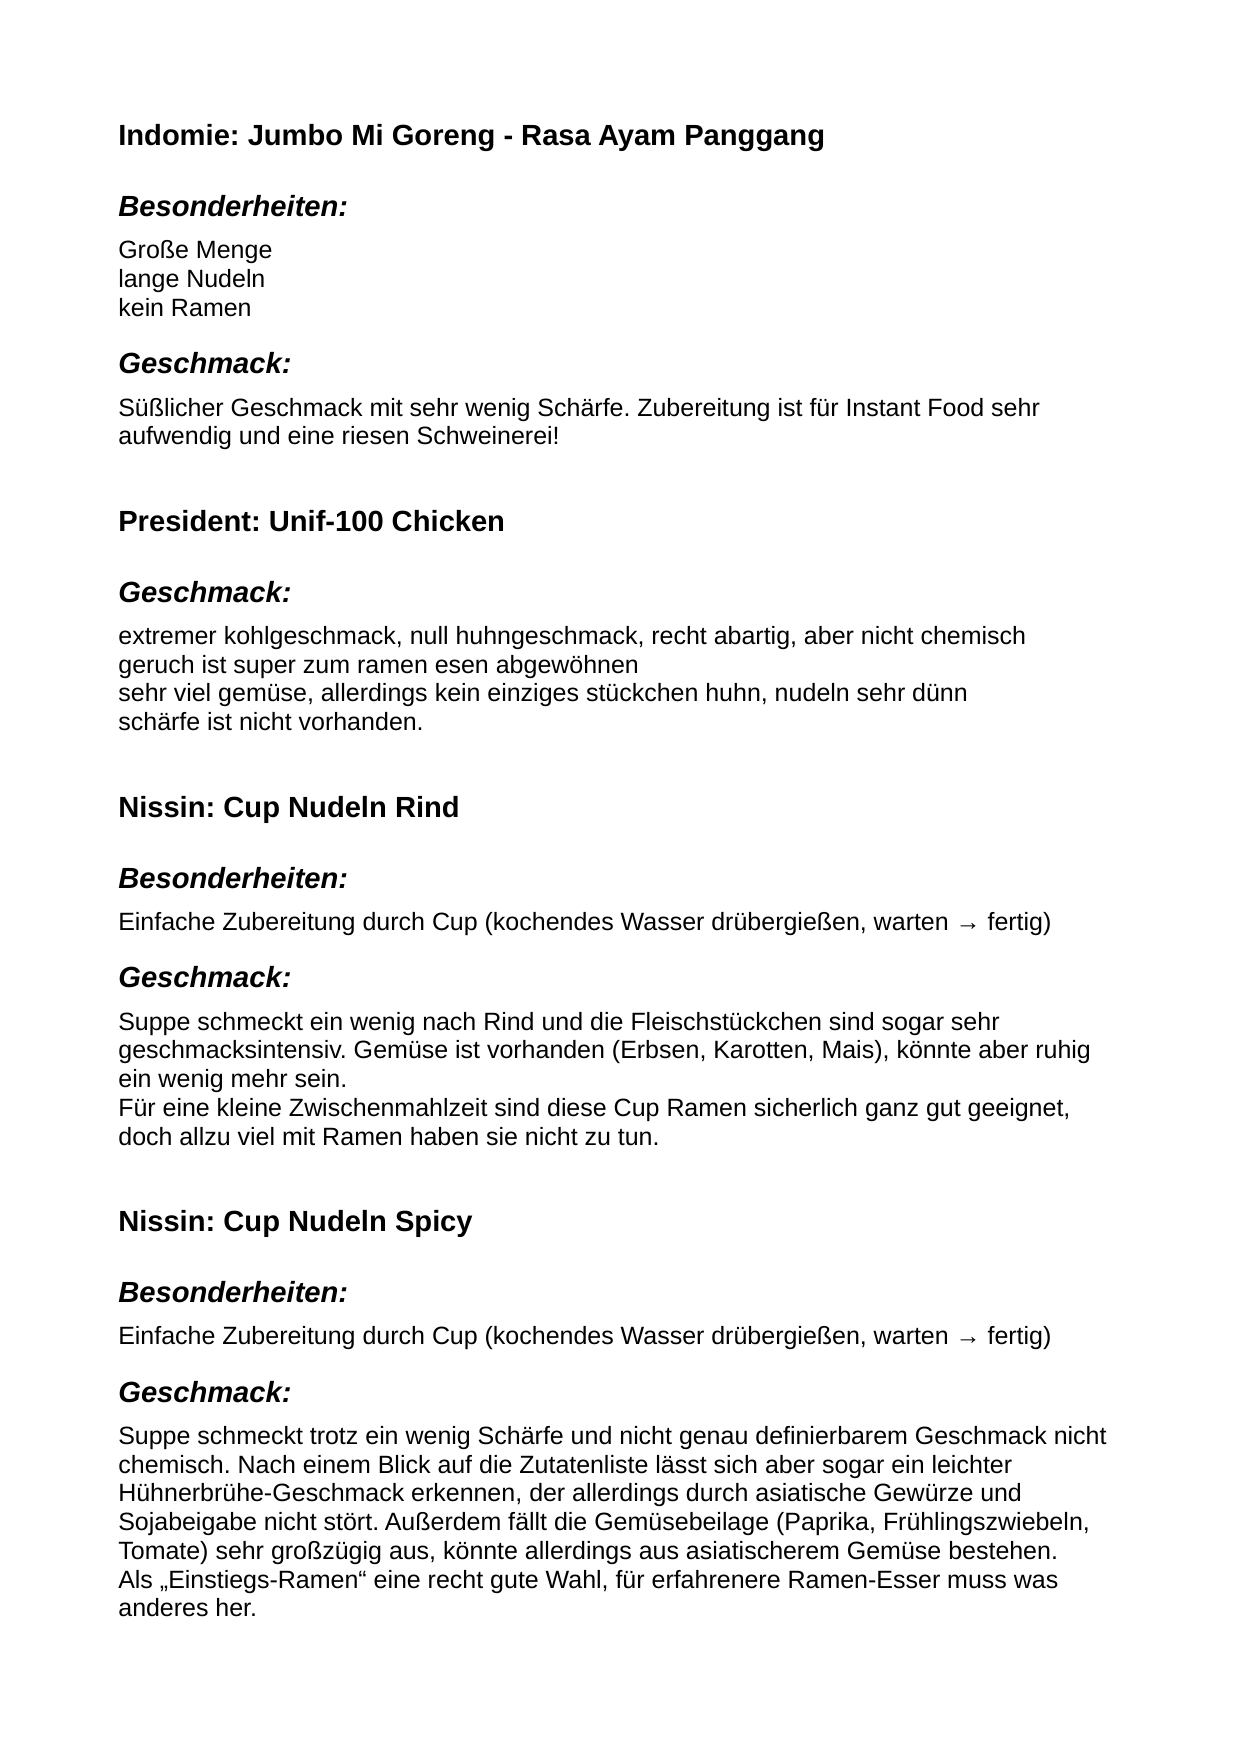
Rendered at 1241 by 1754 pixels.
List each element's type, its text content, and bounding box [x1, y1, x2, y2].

subtitle Geschmack: [118, 960, 1122, 994]
subtitle Besonderheiten: [118, 1275, 1122, 1308]
text Als „Einstiegs-Ramen“ eine recht gute Wahl, für erfahrenere Ramen-Esser muss was anderes her. [118, 1564, 1122, 1622]
subtitle Geschmack: [118, 575, 1122, 608]
text schärfe ist nicht vorhanden. [118, 707, 1122, 736]
text Für eine kleine Zwischenmahlzeit sind diese Cup Ramen sicherlich ganz gut geeignet, doch allzu viel mit Ramen haben sie nicht zu tun. [118, 1093, 1122, 1150]
text kein Ramen [118, 293, 1122, 321]
subtitle Nissin: Cup Nudeln Spicy [118, 1204, 1122, 1237]
text Einfache Zubereitung durch Cup (kochendes Wasser drübergießen, warten → fertig) [118, 1321, 1122, 1350]
text lange Nudeln [118, 264, 1122, 293]
text Suppe schmeckt ein wenig nach Rind und die Fleischstückchen sind sogar sehr geschmacksintensiv. Gemüse ist vorhanden (Erbsen, Karotten, Mais), könnte aber ruhig ein wenig mehr sein. [118, 1006, 1122, 1093]
text sehr viel gemüse, allerdings kein einziges stückchen huhn, nudeln sehr dünn [118, 678, 1122, 707]
subtitle Indomie: Jumbo Mi Goreng - Rasa Ayam Panggang [118, 118, 1122, 152]
text extremer kohlgeschmack, null huhngeschmack, recht abartig, aber nicht chemisch [118, 621, 1122, 649]
text geruch ist super zum ramen esen abgewöhnen [118, 649, 1122, 678]
subtitle Nissin: Cup Nudeln Rind [118, 789, 1122, 823]
text Große Menge [118, 235, 1122, 264]
subtitle President: Unif-100 Chicken [118, 504, 1122, 537]
subtitle Besonderheiten: [118, 861, 1122, 894]
subtitle Besonderheiten: [118, 189, 1122, 223]
text Süßlicher Geschmack mit sehr wenig Schärfe. Zubereitung ist für Instant Food sehr aufwendig und eine riesen Schweinerei! [118, 392, 1122, 450]
text Einfache Zubereitung durch Cup (kochendes Wasser drübergießen, warten → fertig) [118, 907, 1122, 935]
subtitle Geschmack: [118, 346, 1122, 380]
text Suppe schmeckt trotz ein wenig Schärfe und nicht genau definierbarem Geschmack nicht chemisch. Nach einem Blick auf die Zutatenliste lässt sich aber sogar ein leichter Hühnerbrühe-Geschmack erkennen, der allerdings durch asiatische Gewürze und Sojabeigabe nicht stört. Außerdem fällt die Gemüsebeilage (Paprika, Frühlingszwiebeln, Tomate) sehr großzügig aus, könnte allerdings aus asiatischerem Gemüse bestehen. [118, 1421, 1122, 1564]
subtitle Geschmack: [118, 1375, 1122, 1408]
